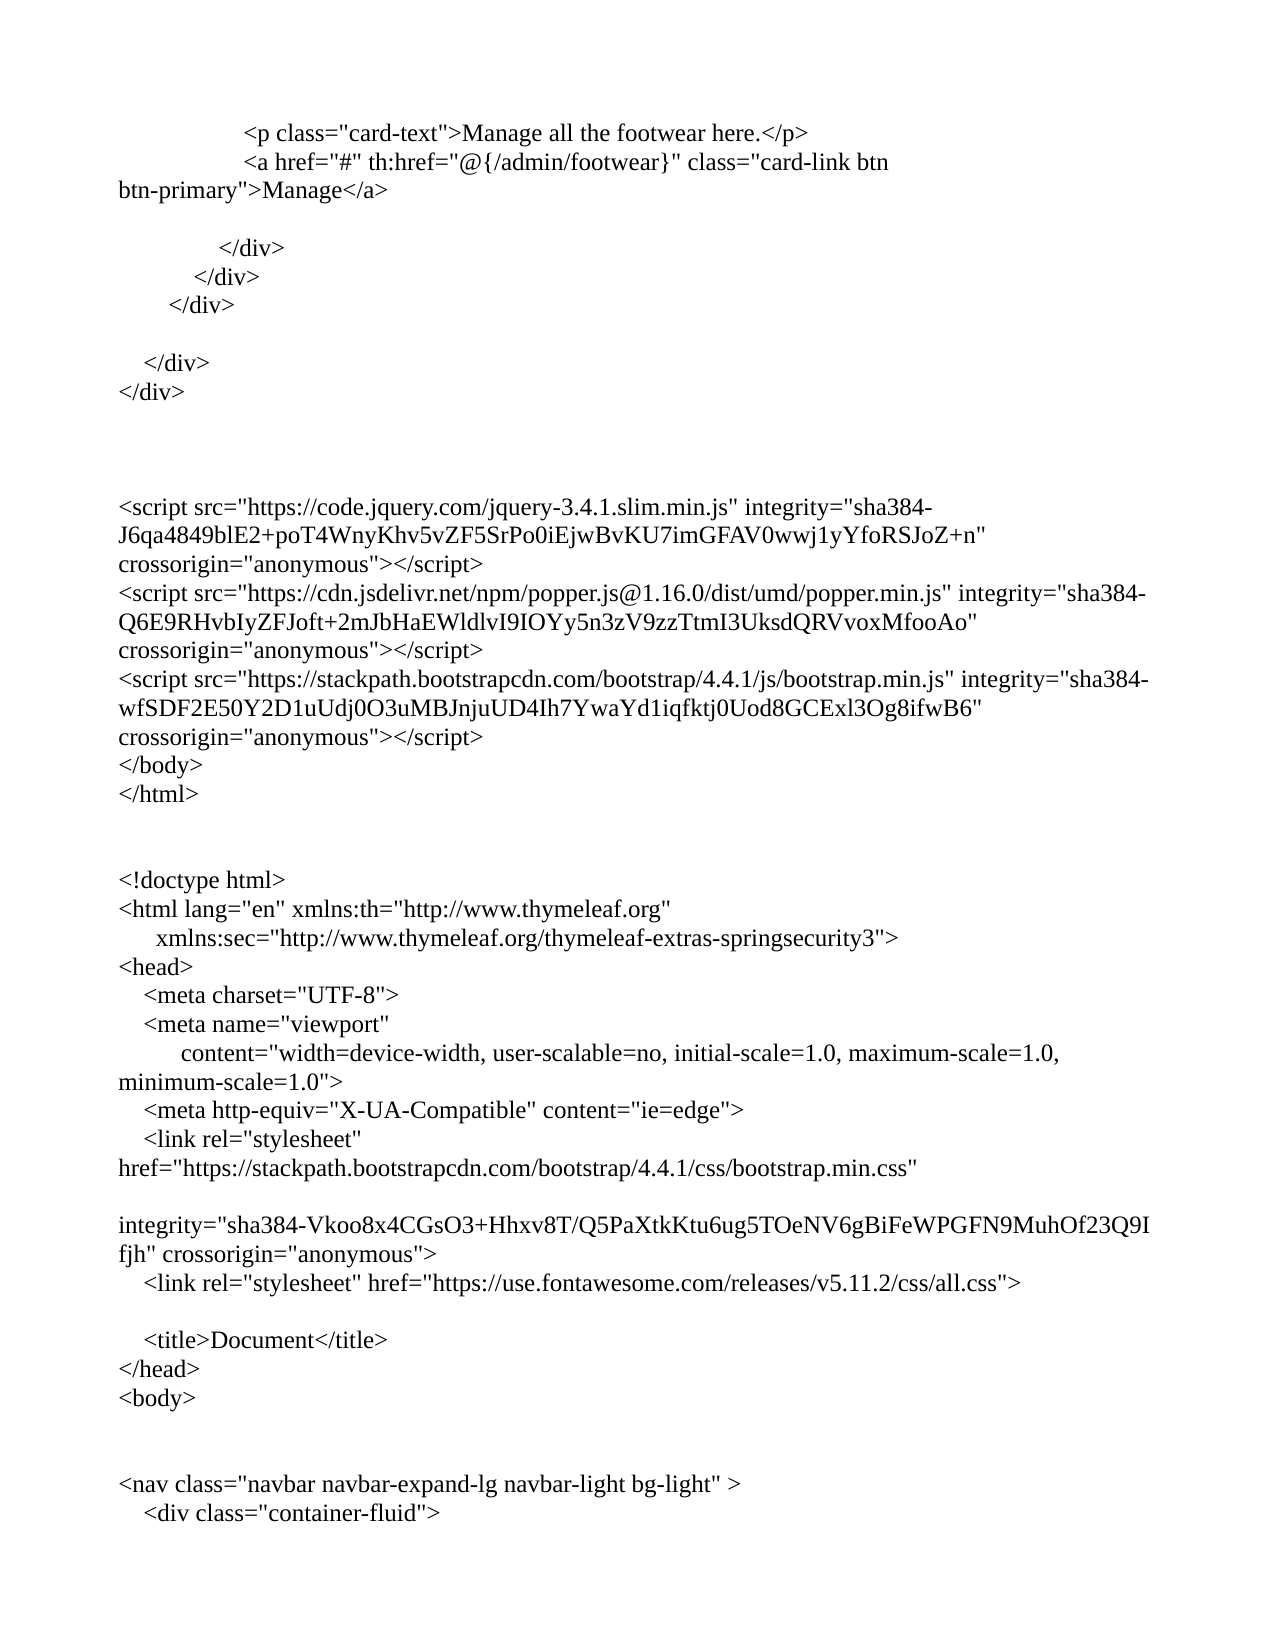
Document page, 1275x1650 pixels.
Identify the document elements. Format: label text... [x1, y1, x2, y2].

text </div> [118, 348, 1157, 377]
text </div> [118, 262, 1157, 291]
text <meta charset="UTF-8"> [118, 981, 1157, 1009]
text <div class="container-fluid"> [118, 1498, 1157, 1527]
text <script src="https://code.jquery.com/jquery-3.4.1.slim.min.js" integrity="sha384-J6qa4849blE2+poT4WnyKhv5vZF5SrPo0iEjwBvKU7imGFAV0wwj1yYfoRSJoZ+n" crossorigin="anonymous"></script> [118, 492, 1157, 578]
text <nav class="navbar navbar-expand-lg navbar-light bg-light" > [118, 1469, 1157, 1498]
text <html lang="en" xmlns:th="http://www.thymeleaf.org" [118, 894, 1157, 923]
text <link rel="stylesheet" href="https://stackpath.bootstrapcdn.com/bootstrap/4.4.1/css/bootstrap.min.css" [118, 1124, 1157, 1182]
text xmlns:sec="http://www.thymeleaf.org/thymeleaf-extras-springsecurity3"> [118, 923, 1157, 952]
text <body> [118, 1383, 1157, 1412]
text <!doctype html> [118, 866, 1157, 894]
text <head> [118, 952, 1157, 981]
text </html> [118, 779, 1157, 808]
text <a href="#" th:href="@{/admin/footwear}" class="card-link btn btn-primary">Manage</a> [118, 147, 1157, 204]
text </div> [118, 377, 1157, 406]
text <meta name="viewport" [118, 1009, 1157, 1038]
text <script src="https://cdn.jsdelivr.net/npm/popper.js@1.16.0/dist/umd/popper.min.js" integrity="sha384-Q6E9RHvbIyZFJoft+2mJbHaEWldlvI9IOYy5n3zV9zzTtmI3UksdQRVvoxMfooAo" crossorigin="anonymous"></script> [118, 578, 1157, 664]
text </head> [118, 1354, 1157, 1383]
text <p class="card-text">Manage all the footwear here.</p> [118, 118, 1157, 147]
text <script src="https://stackpath.bootstrapcdn.com/bootstrap/4.4.1/js/bootstrap.min.js" integrity="sha384-wfSDF2E50Y2D1uUdj0O3uMBJnjuUD4Ih7YwaYd1iqfktj0Uod8GCExl3Og8ifwB6" crossorigin="anonymous"></script> [118, 664, 1157, 751]
text </body> [118, 751, 1157, 779]
text <link rel="stylesheet" href="https://use.fontawesome.com/releases/v5.11.2/css/all.css"> [118, 1268, 1157, 1297]
text <title>Document</title> [118, 1326, 1157, 1354]
text </div> [118, 291, 1157, 319]
text content="width=device-width, user-scalable=no, initial-scale=1.0, maximum-scale=1.0, minimum-scale=1.0"> [118, 1038, 1157, 1096]
text </div> [118, 233, 1157, 262]
text integrity="sha384-Vkoo8x4CGsO3+Hhxv8T/Q5PaXtkKtu6ug5TOeNV6gBiFeWPGFN9MuhOf23Q9Ifjh" crossorigin="anonymous"> [118, 1182, 1157, 1268]
text <meta http-equiv="X-UA-Compatible" content="ie=edge"> [118, 1096, 1157, 1124]
